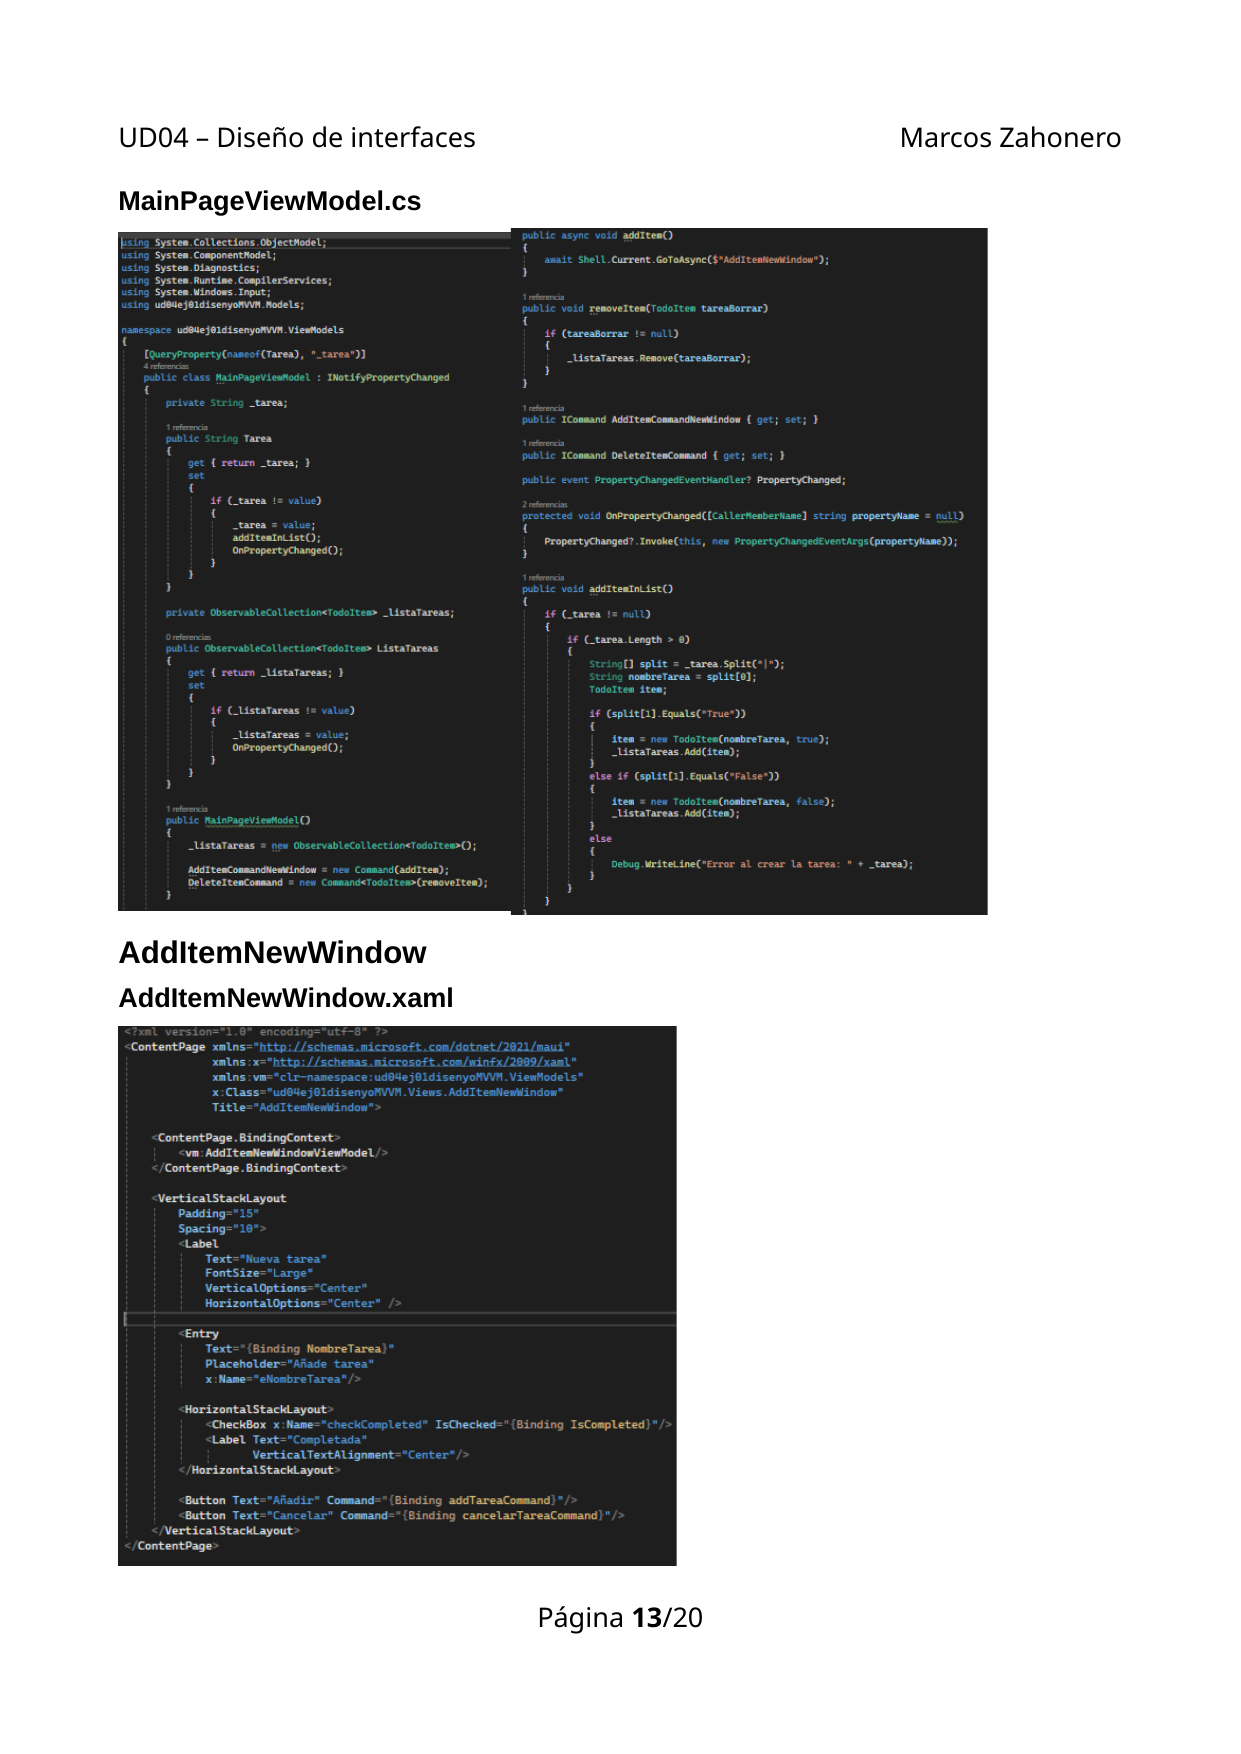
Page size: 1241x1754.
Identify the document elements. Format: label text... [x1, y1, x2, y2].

picture [118, 228, 988, 915]
subtitle MainPageViewModel.cs [118, 184, 1122, 216]
subtitle AddItemNewWindow [118, 934, 1122, 970]
picture [118, 1026, 677, 1566]
subtitle AddItemNewWindow.xaml [118, 982, 1122, 1013]
